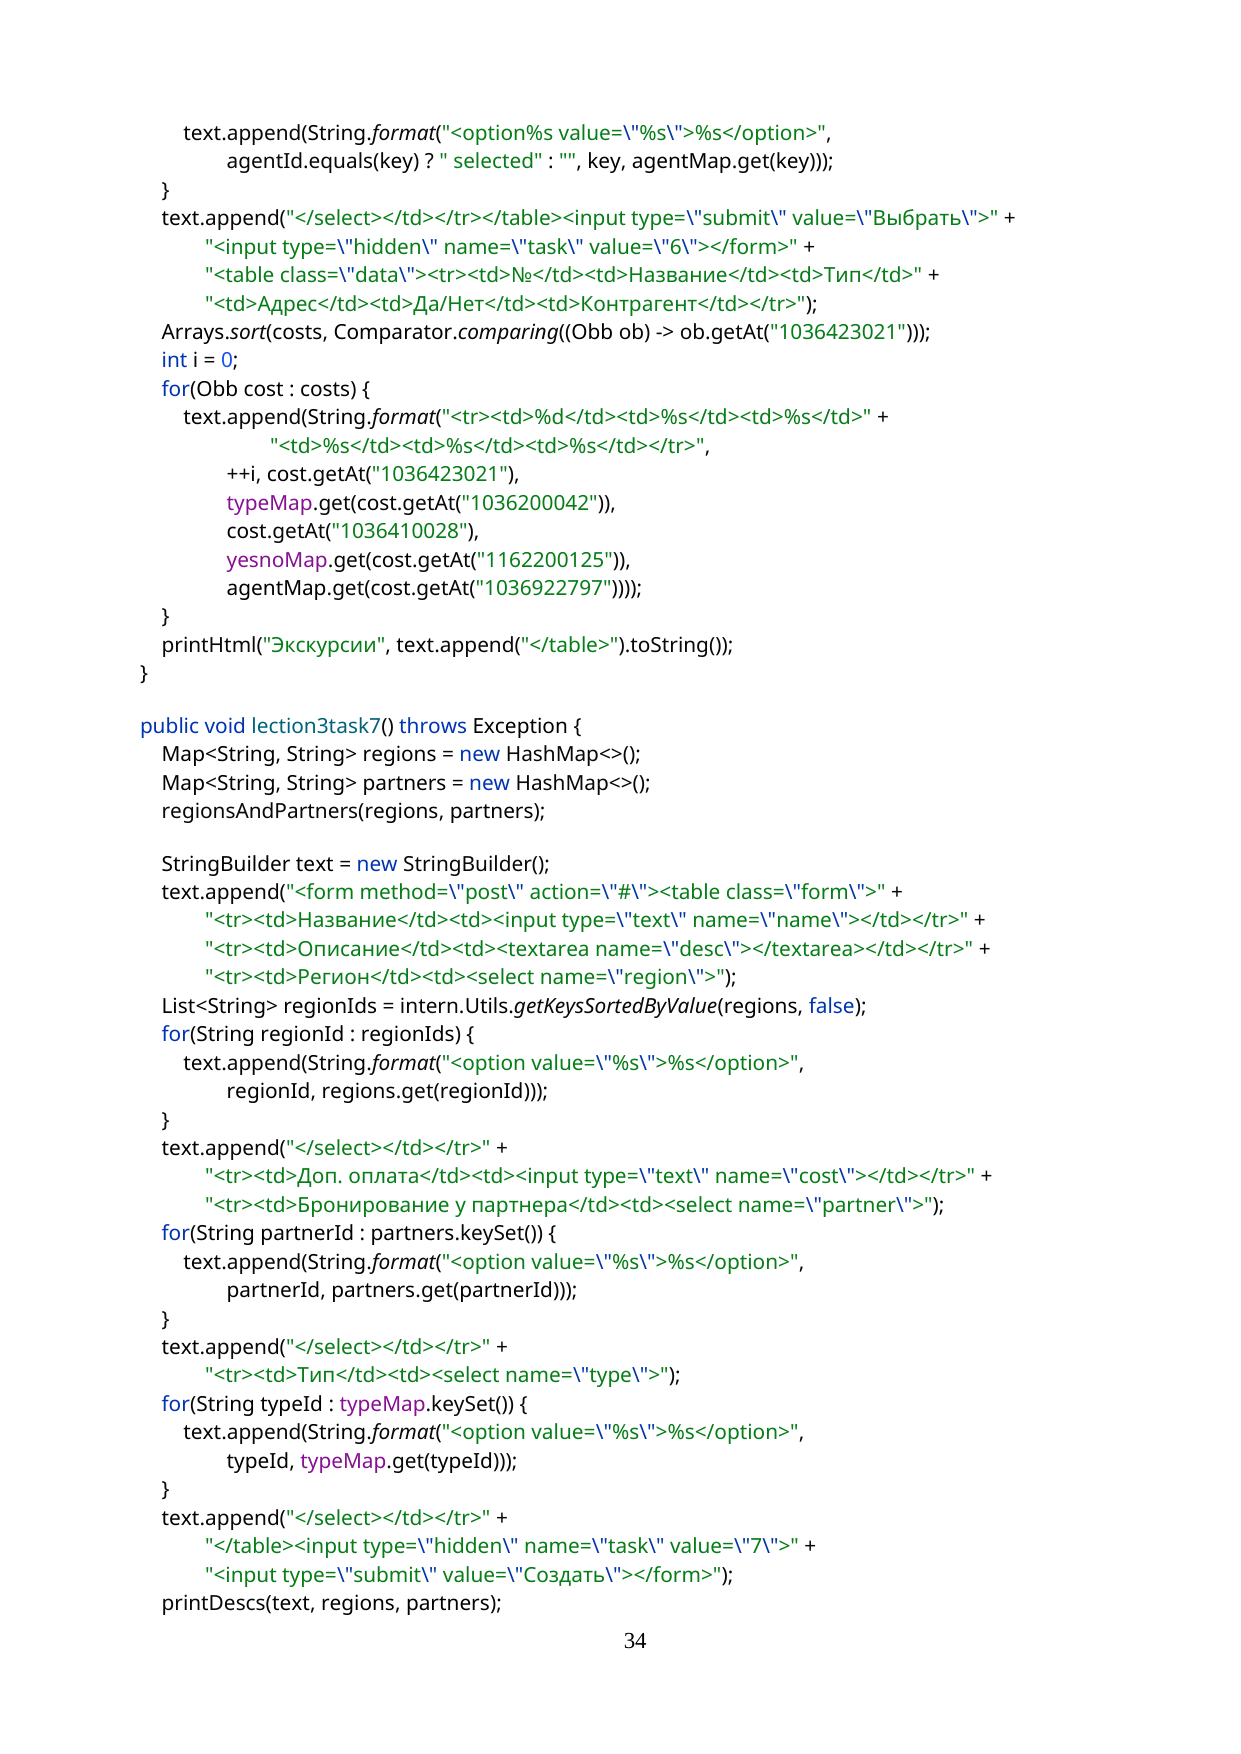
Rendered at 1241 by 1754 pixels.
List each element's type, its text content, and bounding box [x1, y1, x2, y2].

text text.append(String.format("<option%s value=\"%s\">%s</option>", agentId.equals(key) ? " selected" : "", key, agentMap.get(key))); } text.append("</select></td></tr></table><input type=\"submit\" value=\"Выбрать\">" + "<input type=\"hidden\" name=\"task\" value=\"6\"></form>" + "<table class=\"data\"><tr><td>№</td><td>Название</td><td>Тип</td>" + "<td>Адрес</td><td>Да/Нет</td><td>Контрагент</td></tr>"); Arrays.sort(costs, Comparator.comparing((Obb ob) -> ob.getAt("1036423021"))); int i = 0; for(Obb cost : costs) { text.append(String.format("<tr><td>%d</td><td>%s</td><td>%s</td>" + "<td>%s</td><td>%s</td><td>%s</td></tr>", ++i, cost.getAt("1036423021"), typeMap.get(cost.getAt("1036200042")), cost.getAt("1036410028"), yesnoMap.get(cost.getAt("1162200125")), agentMap.get(cost.getAt("1036922797")))); } printHtml("Экскурсии", text.append("</table>").toString()); } public void lection3task7() throws Exception { Map<String, String> regions = new HashMap<>(); Map<String, String> partners = new HashMap<>(); regionsAndPartners(regions, partners); StringBuilder text = new StringBuilder(); text.append("<form method=\"post\" action=\"#\"><table class=\"form\">" + "<tr><td>Название</td><td><input type=\"text\" name=\"name\"></td></tr>" + "<tr><td>Описание</td><td><textarea name=\"desc\"></textarea></td></tr>" + "<tr><td>Регион</td><td><select name=\"region\">"); List<String> regionIds = intern.Utils.getKeysSortedByValue(regions, false); for(String regionId : regionIds) { text.append(String.format("<option value=\"%s\">%s</option>", regionId, regions.get(regionId))); } text.append("</select></td></tr>" + "<tr><td>Доп. оплата</td><td><input type=\"text\" name=\"cost\"></td></tr>" + "<tr><td>Бронирование у партнера</td><td><select name=\"partner\">"); for(String partnerId : partners.keySet()) { text.append(String.format("<option value=\"%s\">%s</option>", partnerId, partners.get(partnerId))); } text.append("</select></td></tr>" + "<tr><td>Тип</td><td><select name=\"type\">"); for(String typeId : typeMap.keySet()) { text.append(String.format("<option value=\"%s\">%s</option>", typeId, typeMap.get(typeId))); } text.append("</select></td></tr>" + "</table><input type=\"hidden\" name=\"task\" value=\"7\">" + "<input type=\"submit\" value=\"Создать\"></form>"); printDescs(text, regions, partners); [118, 118, 1152, 1617]
